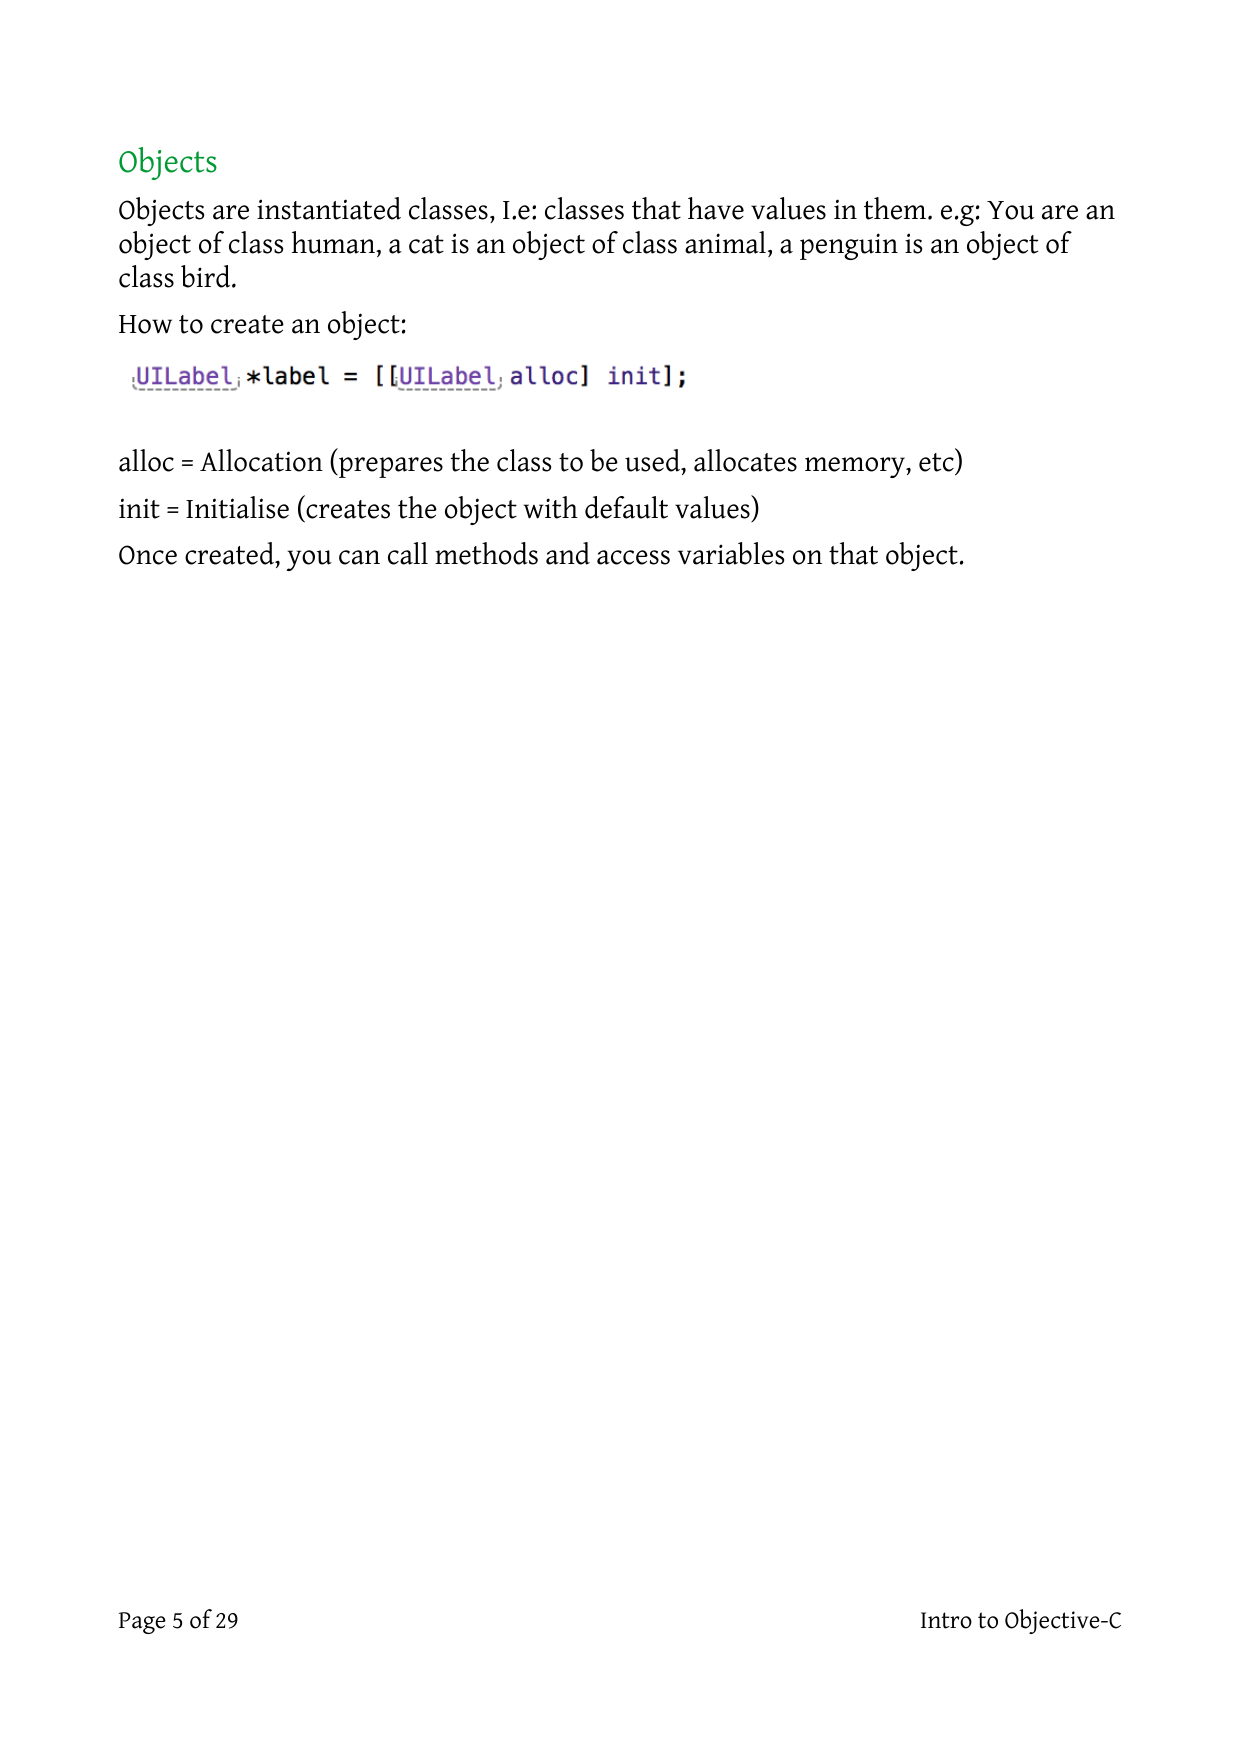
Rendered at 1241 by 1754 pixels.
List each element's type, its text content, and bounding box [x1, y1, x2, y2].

text How to create an object: [118, 308, 1122, 342]
subtitle Objects [118, 143, 1122, 182]
text alloc = Allocation (prepares the class to be used, allocates memory, etc) [118, 446, 1122, 480]
text Once created, you can call methods and access variables on that object. [118, 539, 1122, 572]
text init = Initialise (creates the object with default values) [118, 492, 1122, 526]
text Objects are instantiated classes, I.e: classes that have values in them. e.g: You are an object of class human, a cat is an object of class animal, a penguin is an object of class bird. [118, 194, 1122, 295]
picture [123, 354, 697, 400]
